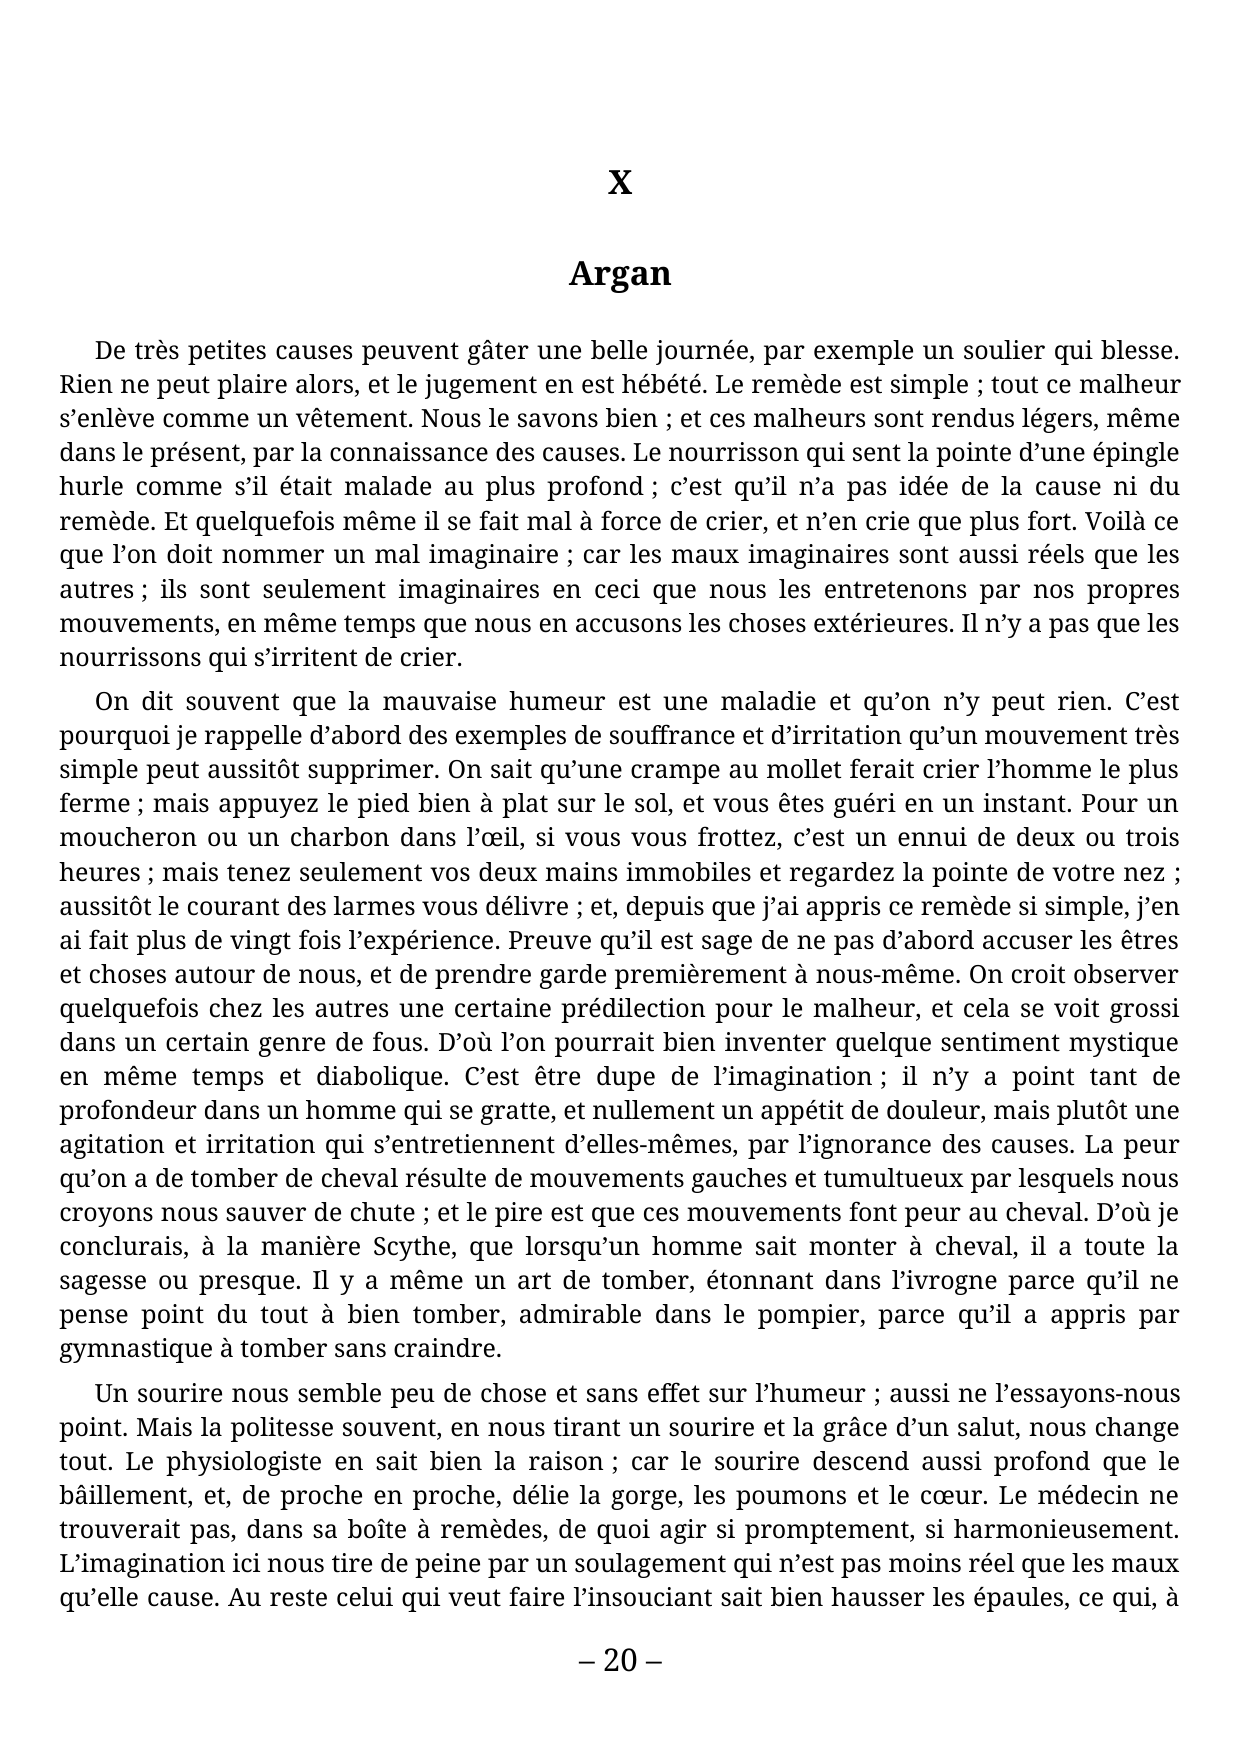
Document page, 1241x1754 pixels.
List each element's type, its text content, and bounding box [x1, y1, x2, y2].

text On dit souvent que la mauvaise humeur est une maladie et qu’on n’y peut rien. C’est pourquoi je rappelle d’abord des exemples de souffrance et d’irritation qu’un mouvement très simple peut aussitôt supprimer. On sait qu’une crampe au mollet ferait crier l’homme le plus ferme ; mais appuyez le pied bien à plat sur le sol, et vous êtes guéri en un instant. Pour un moucheron ou un charbon dans l’œil, si vous vous frottez, c’est un ennui de deux ou trois heures ; mais tenez seulement vos deux mains immobiles et regardez la pointe de votre nez ; aussitôt le courant des larmes vous délivre ; et, depuis que j’ai appris ce remède si simple, j’en ai fait plus de vingt fois l’expérience. Preuve qu’il est sage de ne pas d’abord accuser les êtres et choses autour de nous, et de prendre garde premièrement à nous-même. On croit observer quelquefois chez les autres une certaine prédilection pour le malheur, et cela se voit grossi dans un certain genre de fous. D’où l’on pourrait bien inventer quelque sentiment mystique en même temps et diabolique. C’est être dupe de l’imagination ; il n’y a point tant de profondeur dans un homme qui se gratte, et nullement un appétit de douleur, mais plutôt une agitation et irritation qui s’entretiennent d’elles-mêmes, par l’ignorance des causes. La peur qu’on a de tomber de cheval résulte de mouvements gauches et tumultueux par lesquels nous croyons nous sauver de chute ; et le pire est que ces mouvements font peur au cheval. D’où je conclurais, à la manière Scythe, que lorsqu’un homme sait monter à cheval, il a toute la sagesse ou presque. Il y a même un art de tomber, étonnant dans l’ivrogne parce qu’il ne pense point du tout à bien tomber, admirable dans le pompier, parce qu’il a appris par gymnastique à tomber sans craindre. [59, 684, 1181, 1365]
subtitle X Argan [59, 159, 1181, 295]
text Un sourire nous semble peu de chose et sans effet sur l’humeur ; aussi ne l’essayons-nous point. Mais la politesse souvent, en nous tirant un sourire et la grâce d’un salut, nous change tout. Le physiologiste en sait bien la raison ; car le sourire descend aussi profond que le bâillement, et, de proche en proche, délie la gorge, les poumons et le cœur. Le médecin ne trouverait pas, dans sa boîte à remèdes, de quoi agir si promptement, si harmonieusement. L’imagination ici nous tire de peine par un soulagement qui n’est pas moins réel que les maux qu’elle cause. Au reste celui qui veut faire l’insouciant sait bien hausser les épaules, ce qui, à [59, 1376, 1181, 1614]
text De très petites causes peuvent gâter une belle journée, par exemple un soulier qui blesse. Rien ne peut plaire alors, et le jugement en est hébété. Le remède est simple ; tout ce malheur s’enlève comme un vêtement. Nous le savons bien ; et ces malheurs sont rendus légers, même dans le présent, par la connaissance des causes. Le nourrisson qui sent la pointe d’une épingle hurle comme s’il était malade au plus profond ; c’est qu’il n’a pas idée de la cause ni du remède. Et quelquefois même il se fait mal à force de crier, et n’en crie que plus fort. Voilà ce que l’on doit nommer un mal imaginaire ; car les maux imaginaires sont aussi réels que les autres ; ils sont seulement imaginaires en ceci que nous les entretenons par nos propres mouvements, en même temps que nous en accusons les choses extérieures. Il n’y a pas que les nourrissons qui s’irritent de crier. [59, 333, 1181, 673]
